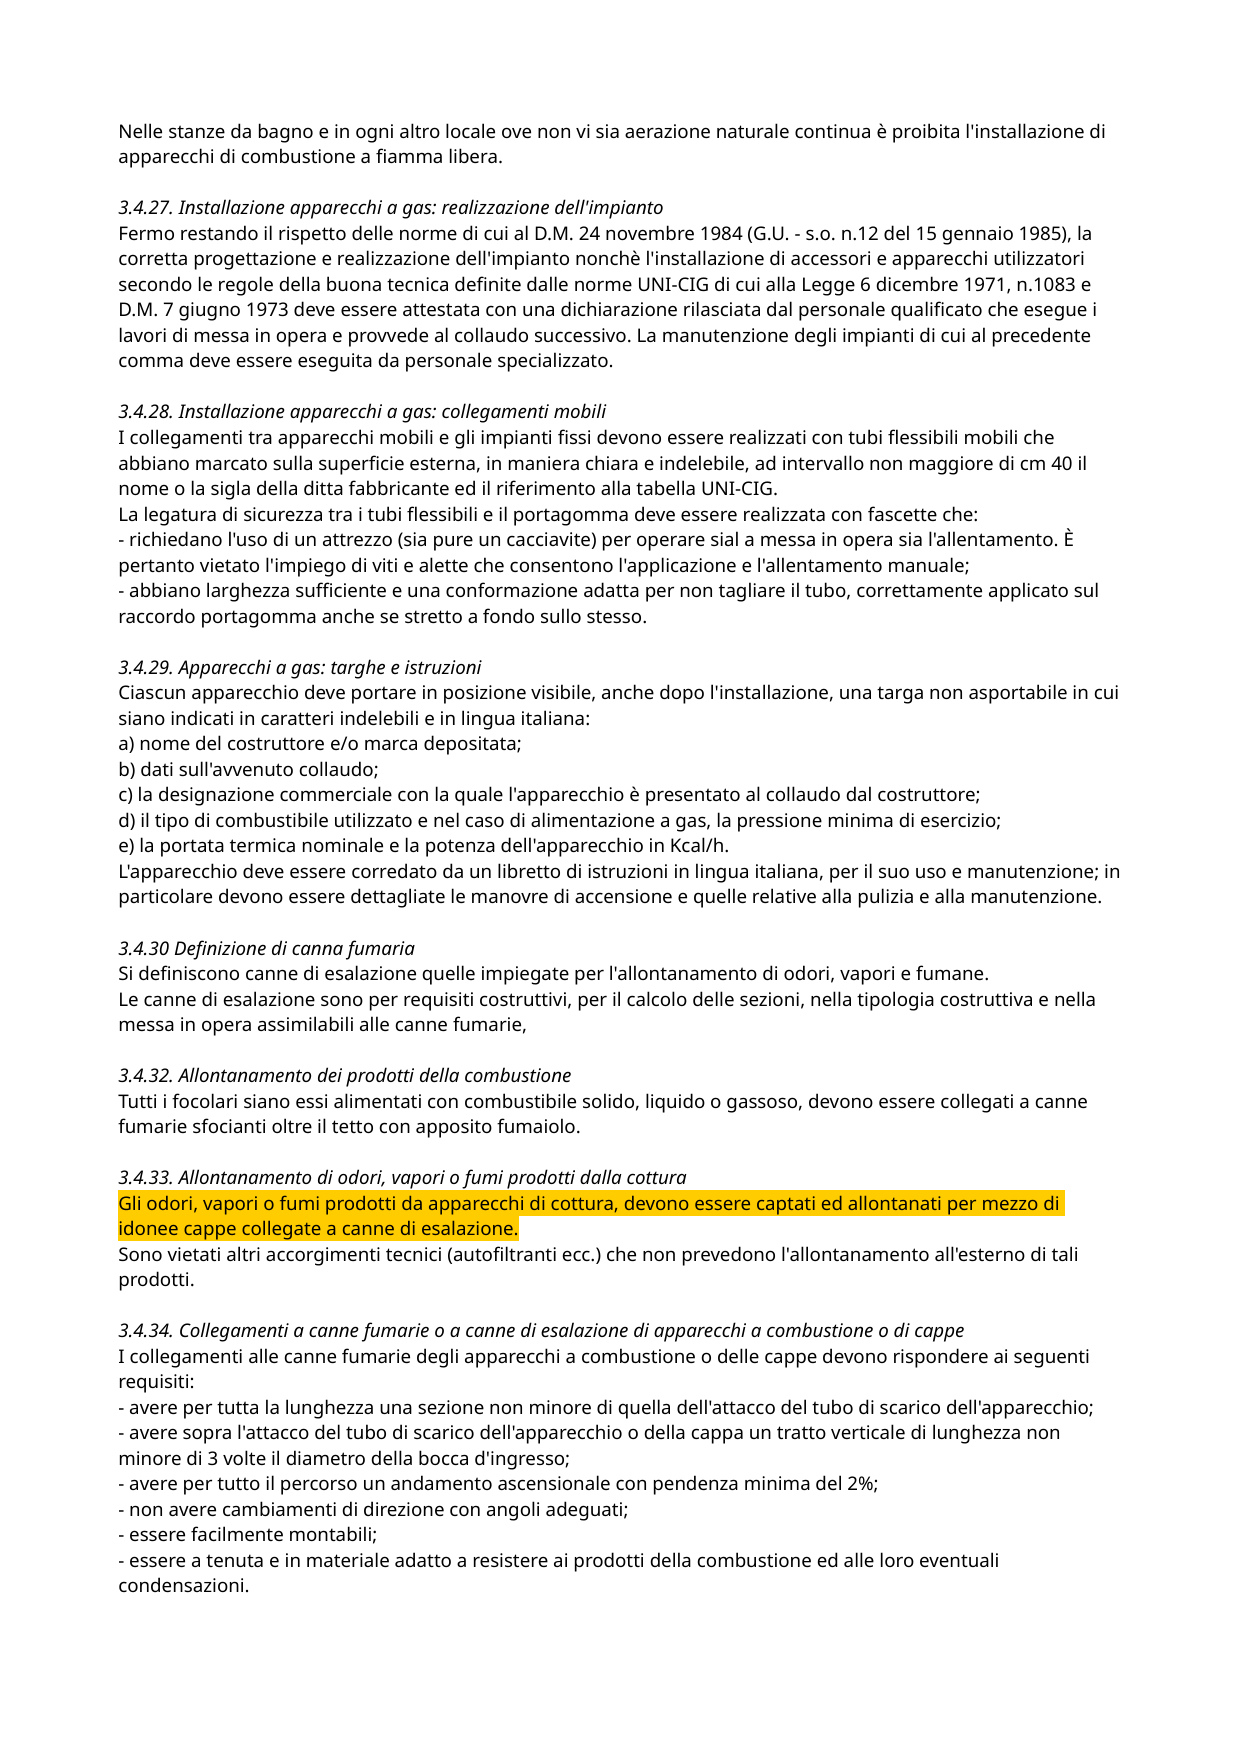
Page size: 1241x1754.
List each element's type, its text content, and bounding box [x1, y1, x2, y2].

text - avere sopra l'attacco del tubo di scarico dell'apparecchio o della cappa un tratto verticale di lunghezza non minore di 3 volte il diametro della bocca d'ingresso; [118, 1420, 1122, 1471]
text 3.4.33. Allontanamento di odori, vapori o fumi prodotti dalla cottura [118, 1164, 1122, 1190]
text 3.4.29. Apparecchi a gas: targhe e istruzioni [118, 654, 1122, 679]
text d) il tipo di combustibile utilizzato e nel caso di alimentazione a gas, la pressione minima di esercizio; [118, 807, 1122, 833]
text Ciascun apparecchio deve portare in posizione visibile, anche dopo l'installazione, una targa non asportabile in cui siano indicati in caratteri indelebili e in lingua italiana: [118, 679, 1122, 731]
text - abbiano larghezza sufficiente e una conformazione adatta per non tagliare il tubo, correttamente applicato sul raccordo portagomma anche se stretto a fondo sullo stesso. [118, 577, 1122, 628]
text La legatura di sicurezza tra i tubi flessibili e il portagomma deve essere realizzata con fascette che: [118, 501, 1122, 526]
text L'apparecchio deve essere corredato da un libretto di istruzioni in lingua italiana, per il suo uso e manutenzione; in particolare devono essere dettagliate le manovre di accensione e quelle relative alla pulizia e alla manutenzione. [118, 858, 1122, 909]
text 3.4.30 Definizione di canna fumaria [118, 935, 1122, 960]
text 3.4.32. Allontanamento dei prodotti della combustione [118, 1062, 1122, 1088]
text c) la designazione commerciale con la quale l'apparecchio è presentato al collaudo dal costruttore; [118, 782, 1122, 807]
text e) la portata termica nominale e la potenza dell'apparecchio in Kcal/h. [118, 833, 1122, 858]
text - non avere cambiamenti di direzione con angoli adeguati; [118, 1496, 1122, 1522]
text I collegamenti alle canne fumarie degli apparecchi a combustione o delle cappe devono rispondere ai seguenti requisiti: [118, 1343, 1122, 1394]
text a) nome del costruttore e/o marca depositata; [118, 731, 1122, 756]
text b) dati sull'avvenuto collaudo; [118, 756, 1122, 782]
text 3.4.28. Installazione apparecchi a gas: collegamenti mobili [118, 399, 1122, 424]
text - avere per tutta la lunghezza una sezione non minore di quella dell'attacco del tubo di scarico dell'apparecchio; [118, 1394, 1122, 1420]
text Le canne di esalazione sono per requisiti costruttivi, per il calcolo delle sezioni, nella tipologia costruttiva e nella messa in opera assimilabili alle canne fumarie, [118, 986, 1122, 1037]
text Tutti i focolari siano essi alimentati con combustibile solido, liquido o gassoso, devono essere collegati a canne fumarie sfocianti oltre il tetto con apposito fumaiolo. [118, 1088, 1122, 1139]
text Fermo restando il rispetto delle norme di cui al D.M. 24 novembre 1984 (G.U. - s.o. n.12 del 15 gennaio 1985), la corretta progettazione e realizzazione dell'impianto nonchè l'installazione di accessori e apparecchi utilizzatori secondo le regole della buona tecnica definite dalle norme UNI-CIG di cui alla Legge 6 dicembre 1971, n.1083 e D.M. 7 giugno 1973 deve essere attestata con una dichiarazione rilasciata dal personale qualificato che esegue i lavori di messa in opera e provvede al collaudo successivo. La manutenzione degli impianti di cui al precedente comma deve essere eseguita da personale specializzato. [118, 220, 1122, 373]
text - avere per tutto il percorso un andamento ascensionale con pendenza minima del 2%; [118, 1471, 1122, 1496]
text - essere a tenuta e in materiale adatto a resistere ai prodotti della combustione ed alle loro eventuali condensazioni. [118, 1547, 1122, 1598]
text Sono vietati altri accorgimenti tecnici (autofiltranti ecc.) che non prevedono l'allontanamento all'esterno di tali prodotti. [118, 1241, 1122, 1292]
text - essere facilmente montabili; [118, 1522, 1122, 1547]
text Gli odori, vapori o fumi prodotti da apparecchi di cottura, devono essere captati ed allontanati per mezzo di idonee cappe collegate a canne di esalazione. [118, 1190, 1122, 1241]
text I collegamenti tra apparecchi mobili e gli impianti fissi devono essere realizzati con tubi flessibili mobili che abbiano marcato sulla superficie esterna, in maniera chiara e indelebile, ad intervallo non maggiore di cm 40 il nome o la sigla della ditta fabbricante ed il riferimento alla tabella UNI-CIG. [118, 424, 1122, 501]
text Si definiscono canne di esalazione quelle impiegate per l'allontanamento di odori, vapori e fumane. [118, 960, 1122, 986]
text 3.4.27. Installazione apparecchi a gas: realizzazione dell'impianto [118, 195, 1122, 220]
text 3.4.34. Collegamenti a canne fumarie o a canne di esalazione di apparecchi a combustione o di cappe [118, 1318, 1122, 1343]
text - richiedano l'uso di un attrezzo (sia pure un cacciavite) per operare sial a messa in opera sia l'allentamento. È pertanto vietato l'impiego di viti e alette che consentono l'applicazione e l'allentamento manuale; [118, 526, 1122, 577]
text Nelle stanze da bagno e in ogni altro locale ove non vi sia aerazione naturale continua è proibita l'installazione di apparecchi di combustione a fiamma libera. [118, 118, 1122, 169]
